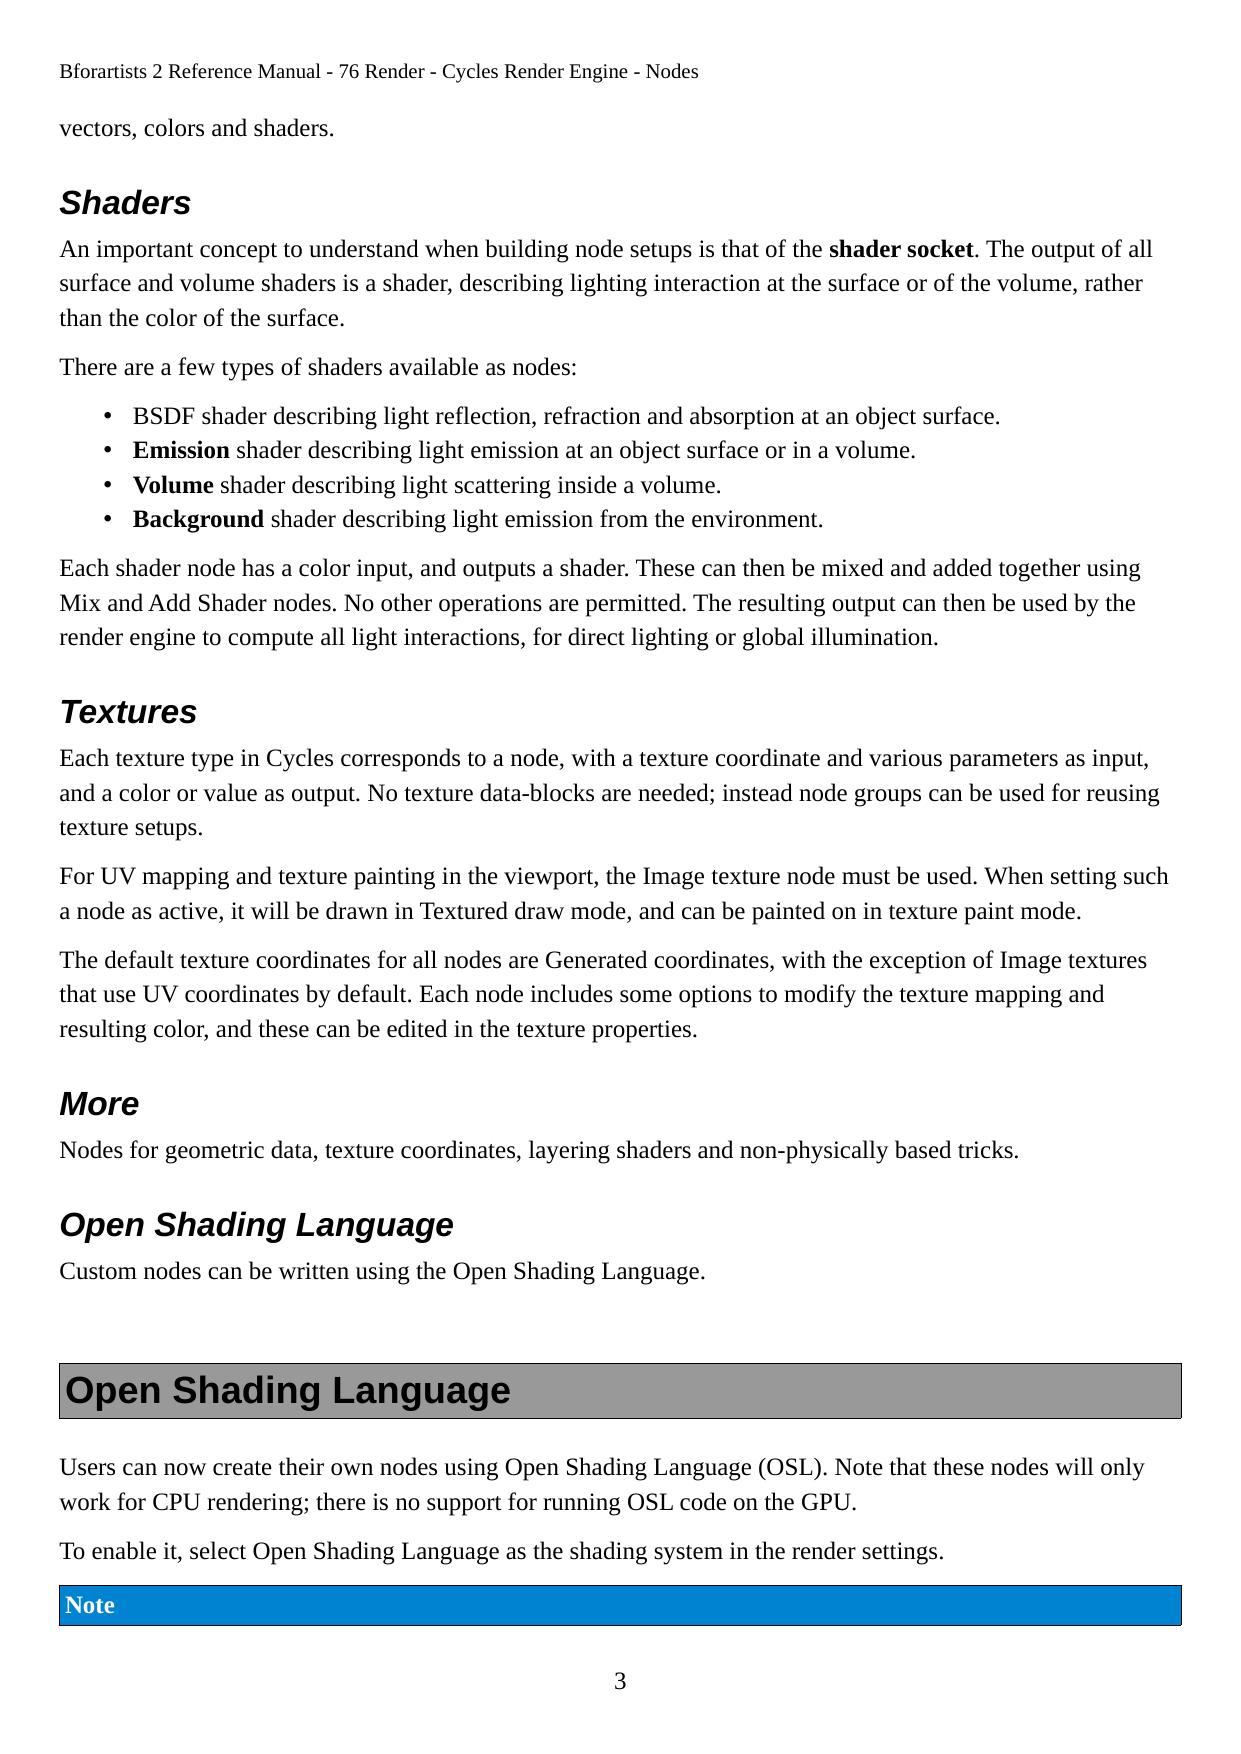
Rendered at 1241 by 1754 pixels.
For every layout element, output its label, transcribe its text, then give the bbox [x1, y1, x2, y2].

list BSDF shader describing light reflection, refraction and absorption at an object surface. [103, 401, 1181, 429]
text There are a few types of shaders available as nodes: [59, 352, 1181, 380]
text The default texture coordinates for all nodes are Generated coordinates, with the exception of Image textures that use UV coordinates by default. Each node includes some options to modify the texture mapping and resulting color, and these can be edited in the texture properties. [59, 945, 1181, 1042]
subtitle More [59, 1084, 1181, 1122]
text An important concept to understand when building node setups is that of the shader socket. The output of all surface and volume shaders is a shader, describing lighting interaction at the surface or of the volume, rather than the color of the surface. [59, 234, 1181, 331]
text Each shader node has a color input, and outputs a shader. These can then be mixed and added together using Mix and Add Shader nodes. No other operations are permitted. The resulting output can then be used by the render engine to compute all light interactions, for direct lighting or global illumination. [59, 553, 1181, 651]
text Each texture type in Cycles corresponds to a node, with a texture coordinate and various parameters as input, and a color or value as output. No texture data-blocks are needed; instead node groups can be used for reusing texture setups. [59, 743, 1181, 841]
list Volume shader describing light scattering inside a volume. [103, 470, 1181, 498]
list Emission shader describing light emission at an object surface or in a volume. [103, 435, 1181, 464]
text To enable it, select Open Shading Language as the shading system in the render settings. [59, 1536, 1181, 1564]
subtitle Open Shading Language [59, 1205, 1181, 1243]
subtitle Textures [59, 692, 1181, 731]
subtitle Shaders [59, 182, 1181, 221]
text Nodes for geometric data, texture coordinates, layering shaders and non-physically based tricks. [59, 1135, 1181, 1163]
list Background shader describing light emission from the environment. [103, 504, 1181, 533]
table_header Open Shading Language [60, 1364, 1181, 1418]
table_header Note [60, 1586, 1181, 1625]
text For UV mapping and texture painting in the viewport, the Image texture node must be used. When setting such a node as active, it will be drawn in Textured draw mode, and can be painted on in texture paint mode. [59, 861, 1181, 924]
text vectors, colors and shaders. [59, 113, 1181, 141]
text Users can now create their own nodes using Open Shading Language (OSL). Note that these nodes will only work for CPU rendering; there is no support for running OSL code on the GPU. [59, 1452, 1181, 1515]
text Custom nodes can be written using the Open Shading Language. [59, 1256, 1181, 1284]
